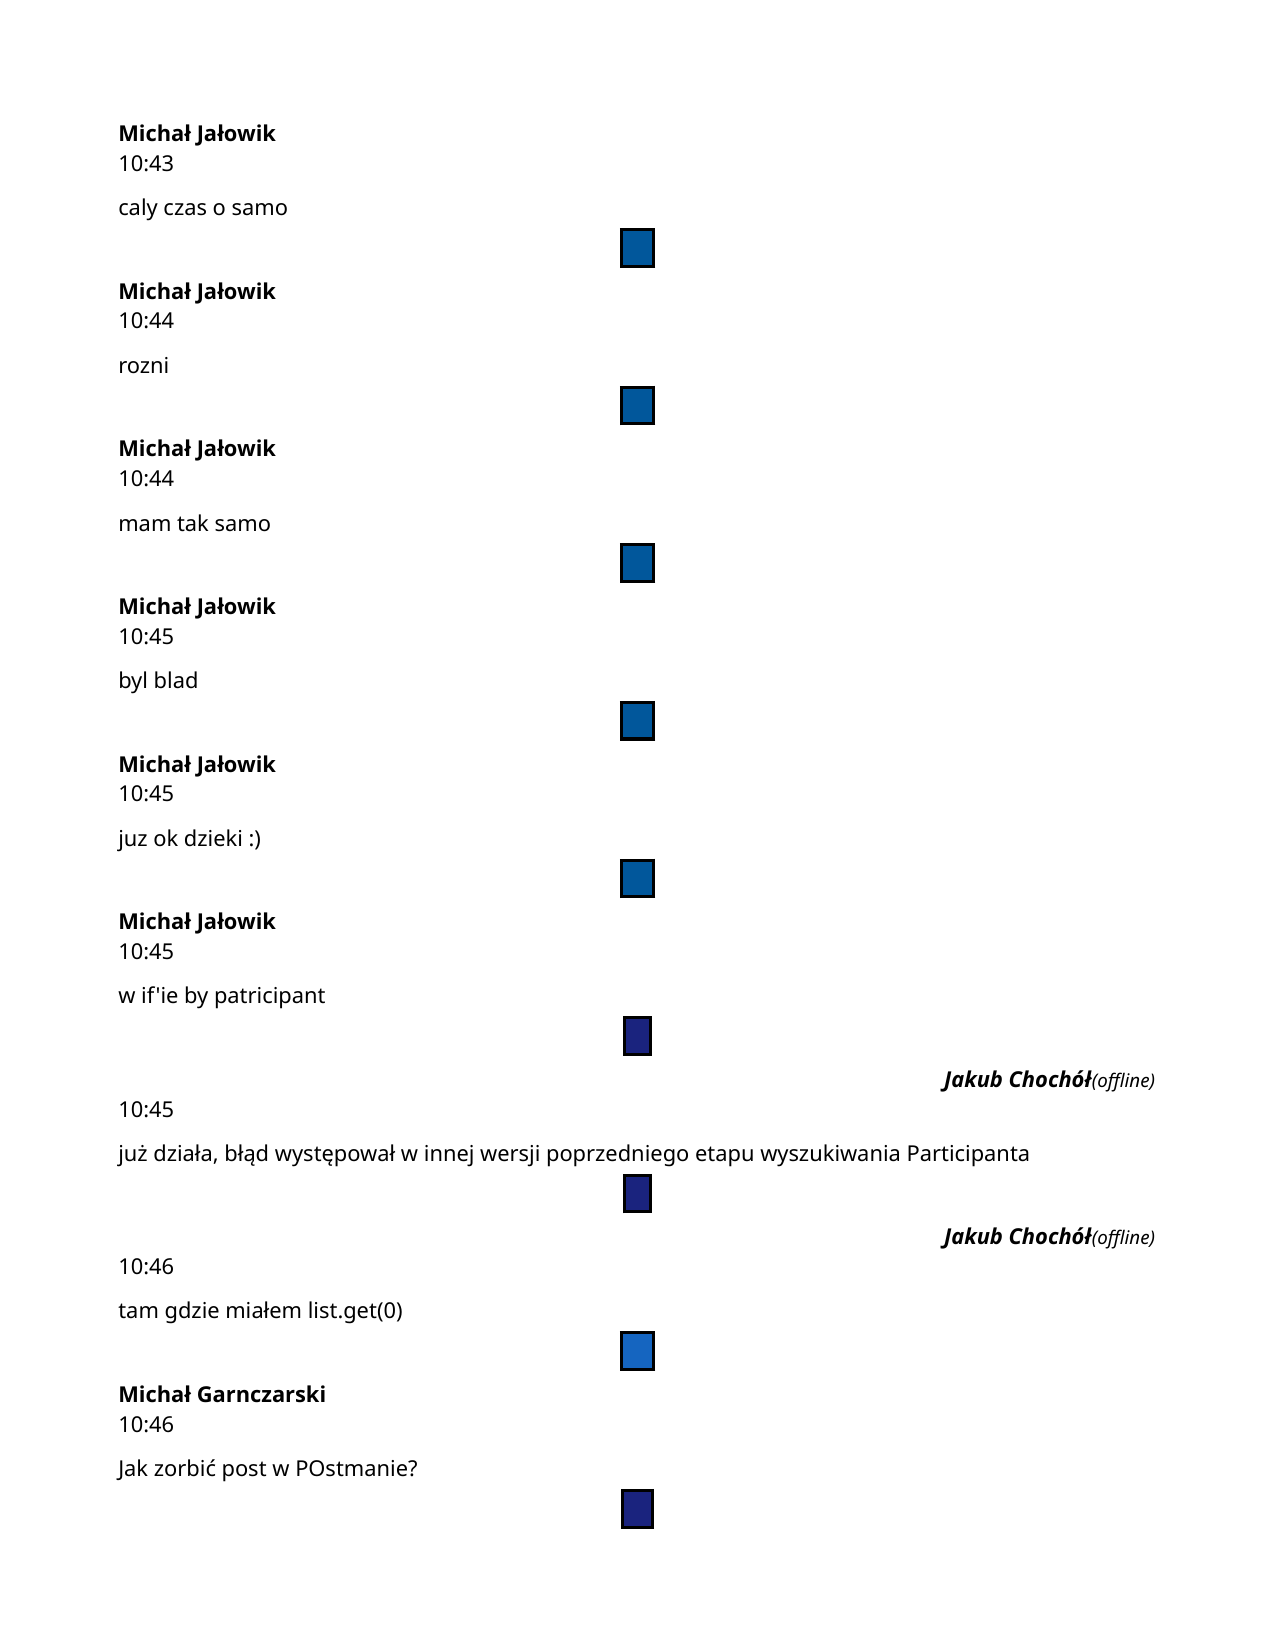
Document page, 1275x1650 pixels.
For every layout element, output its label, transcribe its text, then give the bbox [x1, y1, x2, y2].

text [118, 1331, 620, 1371]
text [654, 1489, 1157, 1529]
text już działa, błąd występował w innej wersji poprzedniego etapu wyszukiwania Participanta [118, 1138, 1157, 1168]
text Michał Jałowik [118, 118, 1157, 148]
text 10:45 [118, 621, 1157, 651]
text Jakub Chochół(offline) [118, 1221, 1157, 1251]
text [655, 228, 1157, 268]
text Michał Jałowik [118, 276, 1157, 306]
text Michał Garnczarski [118, 1379, 1157, 1409]
text [118, 543, 620, 583]
text juz ok dzieki :) [118, 823, 1157, 852]
text [655, 1331, 1157, 1371]
text Jak zorbić post w POstmanie? [118, 1453, 1157, 1483]
text [655, 858, 1157, 898]
text tam gdzie miałem list.get(0) [118, 1296, 1157, 1325]
text Michał Jałowik [118, 906, 1157, 936]
text 10:45 [118, 1093, 1157, 1123]
text Mi [623, 389, 652, 422]
text [118, 1016, 623, 1056]
text Ja [626, 1177, 649, 1210]
text Ja [626, 1019, 649, 1053]
text [118, 228, 620, 268]
text Kr [624, 1492, 651, 1526]
text 10:44 [118, 306, 1157, 335]
text [652, 1016, 1157, 1056]
text byl blad [118, 665, 1157, 695]
text [655, 386, 1157, 425]
text Michał Jałowik [118, 591, 1157, 621]
text [655, 543, 1157, 583]
text Michał Jałowik [118, 748, 1157, 778]
text w if'ie by patricipant [118, 980, 1157, 1010]
text [652, 1174, 1157, 1213]
text Mi [623, 231, 652, 265]
text caly czas o samo [118, 192, 1157, 222]
text [655, 701, 1157, 741]
text Mi [623, 546, 652, 580]
text Michał Jałowik [118, 433, 1157, 463]
text [118, 386, 620, 425]
text 10:44 [118, 463, 1157, 493]
text mam tak samo [118, 507, 1157, 537]
text Jakub Chochół(offline) [118, 1064, 1157, 1093]
text rozni [118, 350, 1157, 380]
text [118, 1489, 621, 1529]
text Mi [118, 858, 654, 898]
text 10:43 [118, 148, 1157, 178]
text Mi [623, 704, 652, 737]
text Mi [623, 1334, 652, 1368]
text [118, 701, 620, 741]
text [118, 1174, 623, 1213]
text 10:45 [118, 936, 1157, 966]
text 10:46 [118, 1409, 1157, 1438]
text 10:46 [118, 1251, 1157, 1281]
text 10:45 [118, 778, 1157, 808]
